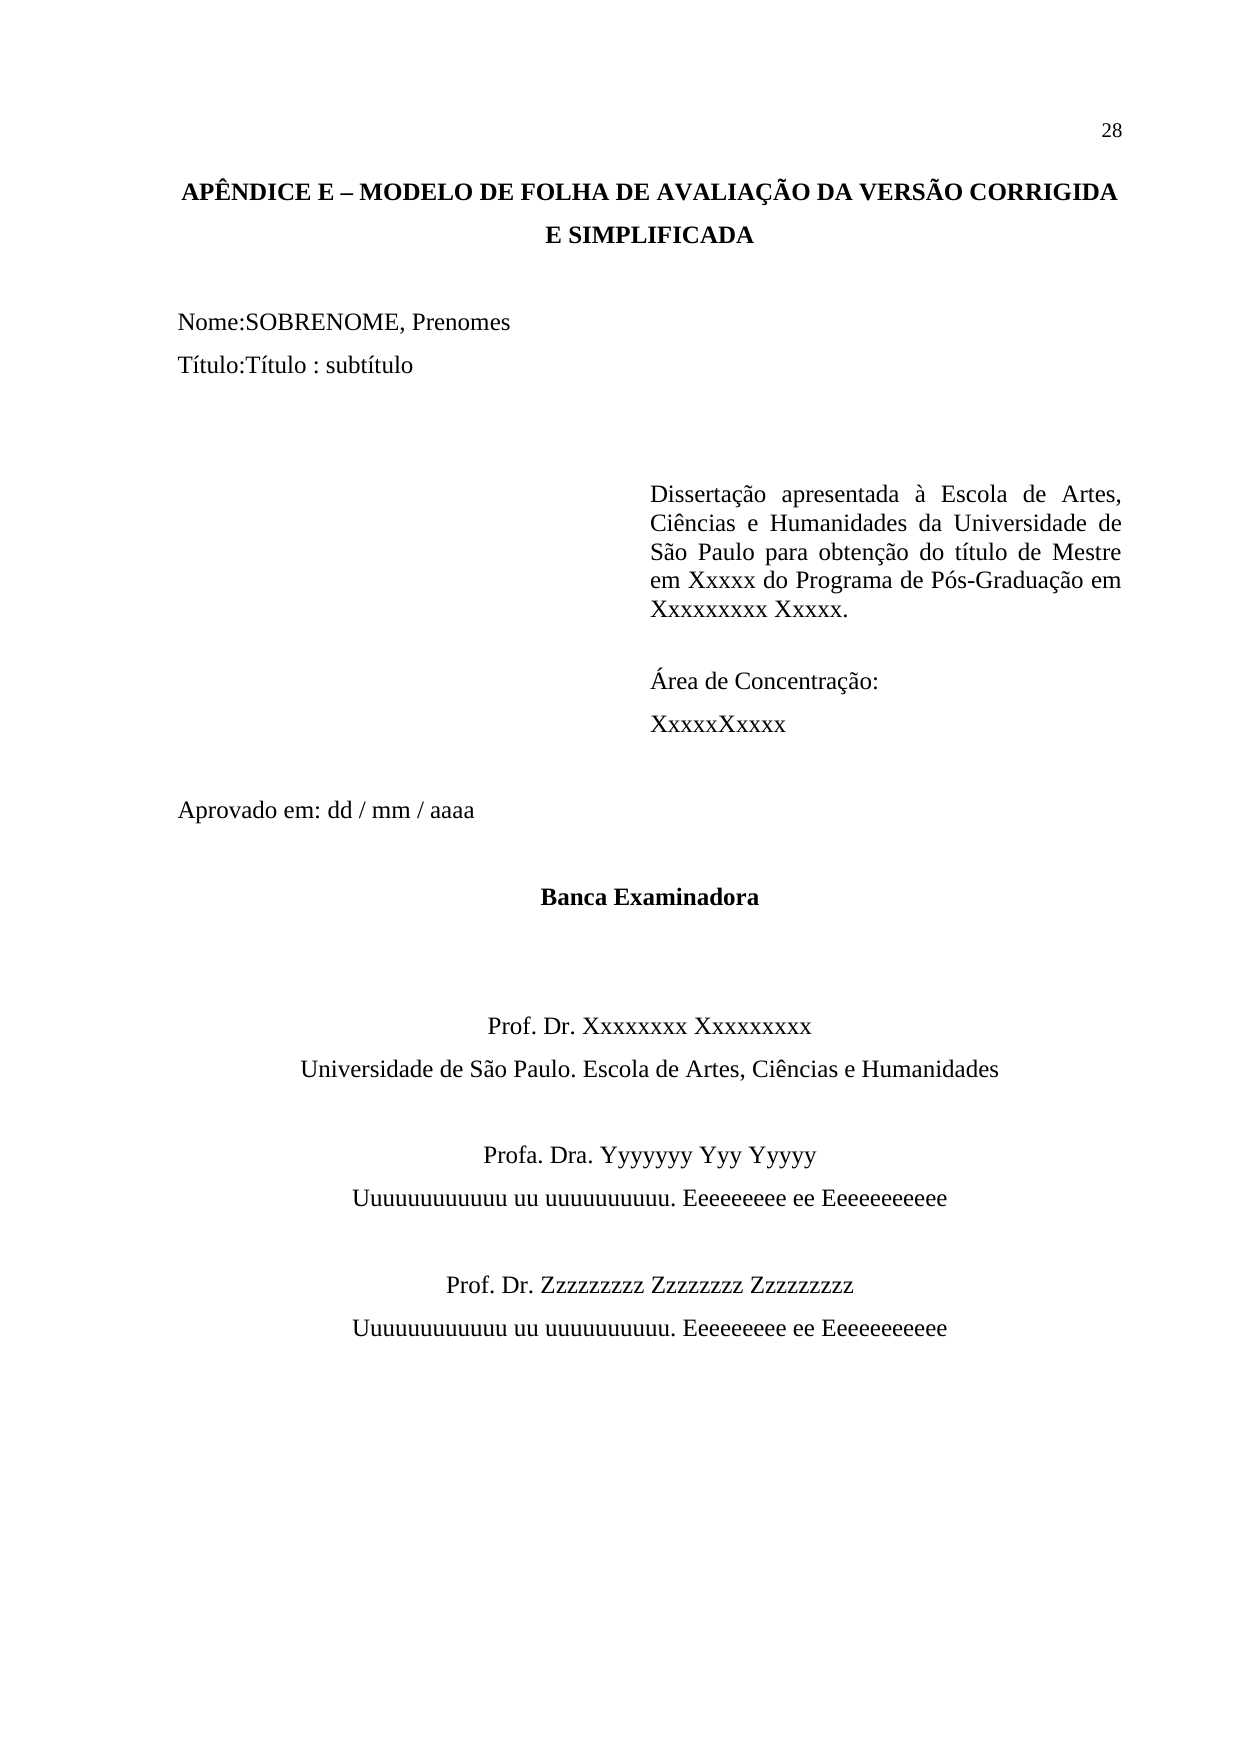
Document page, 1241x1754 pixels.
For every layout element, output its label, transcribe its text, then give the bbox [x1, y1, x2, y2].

text Banca Examinadora [177, 882, 1122, 910]
text Prof. Dr. Zzzzzzzzz Zzzzzzzz Zzzzzzzzz [177, 1270, 1122, 1298]
text Profa. Dra. Yyyyyyy Yyy Yyyyy [177, 1140, 1122, 1169]
text Título:Título : subtítulo [177, 350, 1122, 378]
text Prof. Dr. Xxxxxxxx Xxxxxxxxx [177, 1011, 1122, 1040]
text Aprovado em: dd / mm / aaaa [177, 795, 1122, 824]
text Nome:SOBRENOME, Prenomes [177, 307, 1122, 335]
text Universidade de São Paulo. Escola de Artes, Ciências e Humanidades [177, 1054, 1122, 1083]
text Uuuuuuuuuuuu uu uuuuuuuuuu. Eeeeeeeee ee Eeeeeeeeeee [177, 1313, 1122, 1342]
text Dissertação apresentada à Escola de Artes, Ciências e Humanidades da Universidade de São Paulo para obtenção do título de Mestre em Xxxxx do Programa de Pós-Graduação em Xxxxxxxxx Xxxxx. [650, 479, 1122, 623]
text APÊNDICE E – modelo de FOLHA DE AVALIAÇÃO DA VERSÃO CORRIGIDA E SIMPLIFICADA [177, 177, 1122, 249]
text Uuuuuuuuuuuu uu uuuuuuuuuu. Eeeeeeeee ee Eeeeeeeeeee [177, 1183, 1122, 1212]
text Área de Concentração: [177, 666, 1122, 695]
text XxxxxXxxxx [650, 709, 1122, 738]
